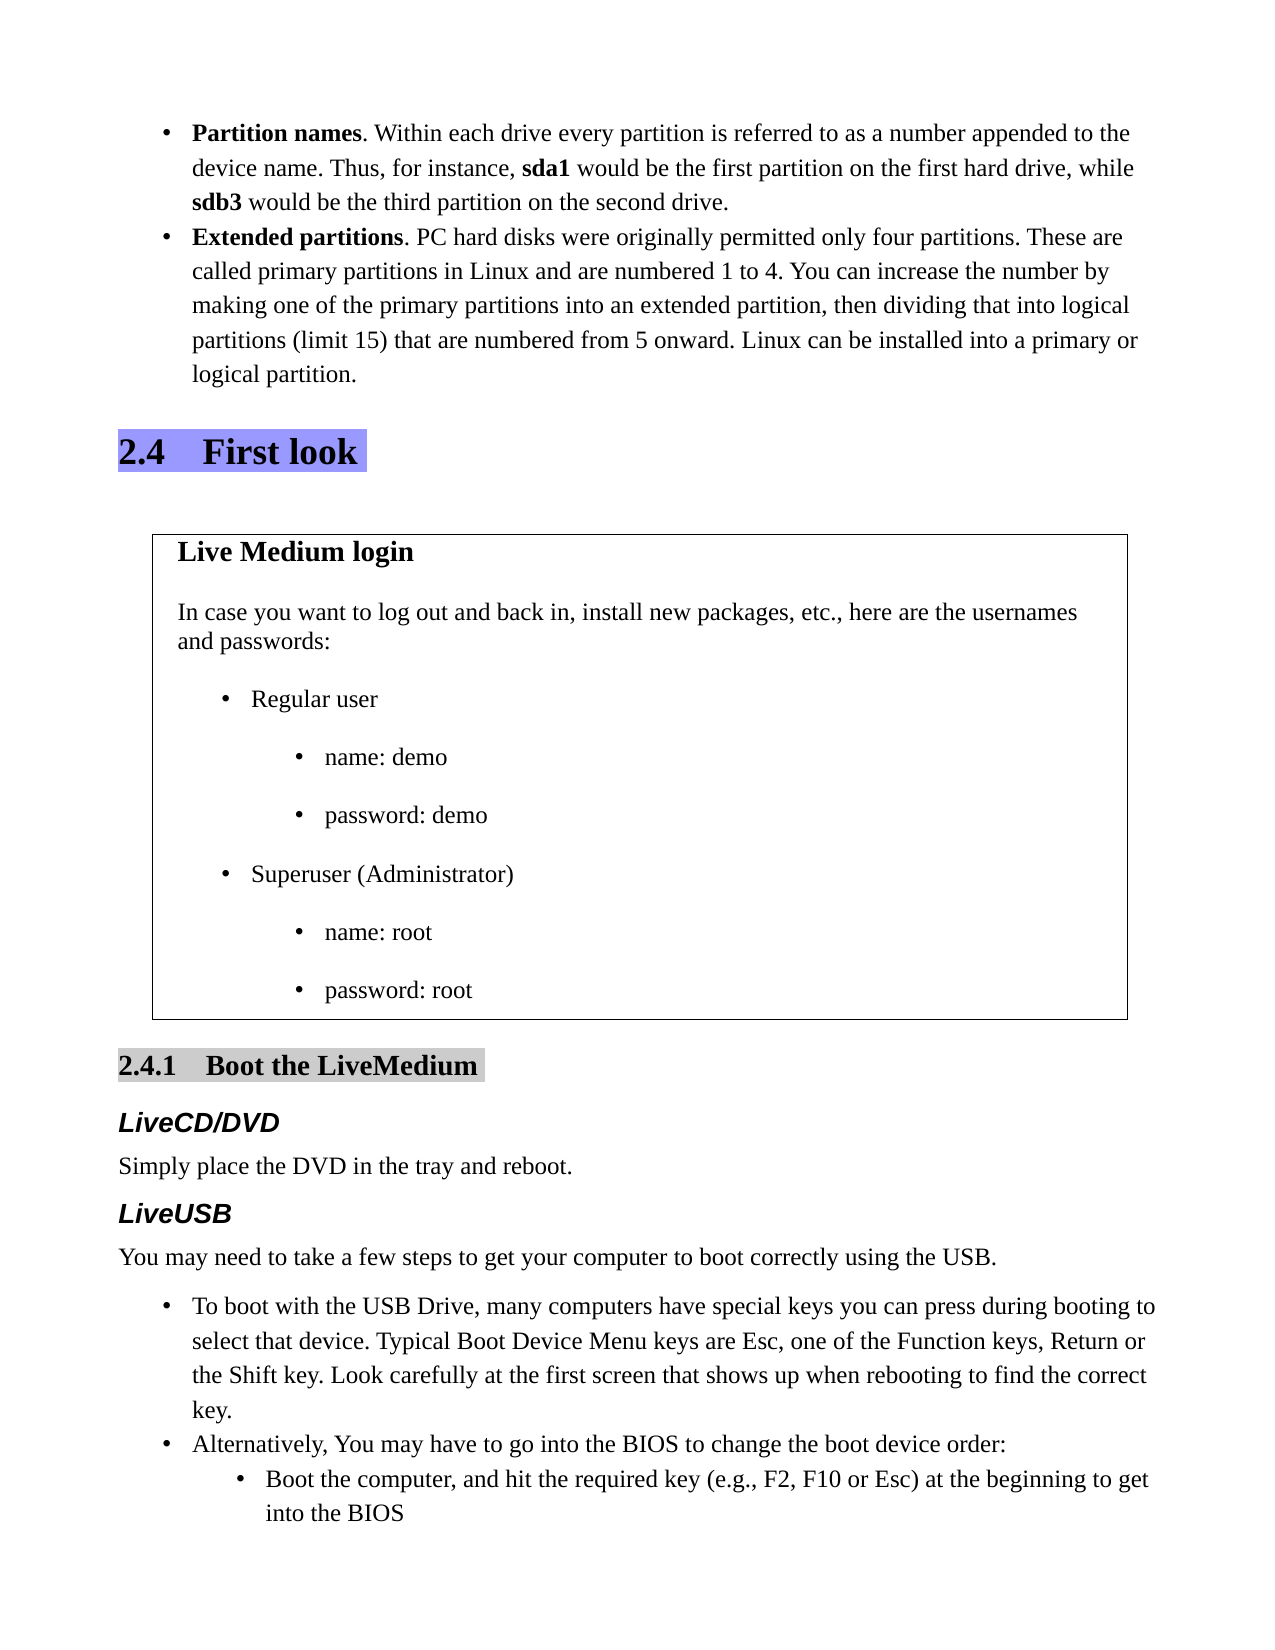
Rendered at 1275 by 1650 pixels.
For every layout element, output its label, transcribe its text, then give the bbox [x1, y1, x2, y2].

list password: root [295, 975, 1098, 1004]
list Superuser (Administrator) [221, 859, 1098, 887]
list Regular user [221, 684, 1098, 713]
subtitle LiveCD/DVD [118, 1107, 1157, 1138]
text Simply place the DVD in the tray and reboot. [118, 1151, 1157, 1180]
list Alternatively, You may have to go into the BIOS to change the boot device order: [162, 1429, 1157, 1458]
text Live Medium login [177, 535, 1098, 568]
list To boot with the USB Drive, many computers have special keys you can press during booting to select that device. Typical Boot Device Menu keys are Esc, one of the Function keys, Return or the Shift key. Look carefully at the first screen that shows up when rebooting to find the correct key. [162, 1291, 1157, 1423]
list Boot the computer, and hit the required key (e.g., F2, F10 or Esc) at the beginning to get into the BIOS [236, 1464, 1157, 1527]
list name: root [295, 917, 1098, 946]
list Extended partitions. PC hard disks were originally permitted only four partitions. These are called primary partitions in Linux and are numbered 1 to 4. You can increase the number by making one of the primary partitions into an extended partition, then dividing that into logical partitions (limit 15) that are numbered from 5 onward. Linux can be installed into a primary or logical partition. [162, 222, 1157, 388]
list Partition names. Within each drive every partition is referred to as a number appended to the device name. Thus, for instance, sda1 would be the first partition on the first hard drive, while sdb3 would be the third partition on the second drive. [162, 118, 1157, 216]
list password: demo [295, 801, 1098, 829]
subtitle LiveUSB [118, 1198, 1157, 1230]
list name: demo [295, 742, 1098, 771]
text In case you want to log out and back in, install new packages, etc., here are the usernames and passwords: [177, 597, 1098, 654]
subtitle 2.4.1 Boot the LiveMedium [485, 1048, 1157, 1082]
text You may need to take a few steps to get your computer to boot correctly using the USB. [118, 1242, 1157, 1271]
subtitle 2.4 First look [367, 429, 1157, 472]
